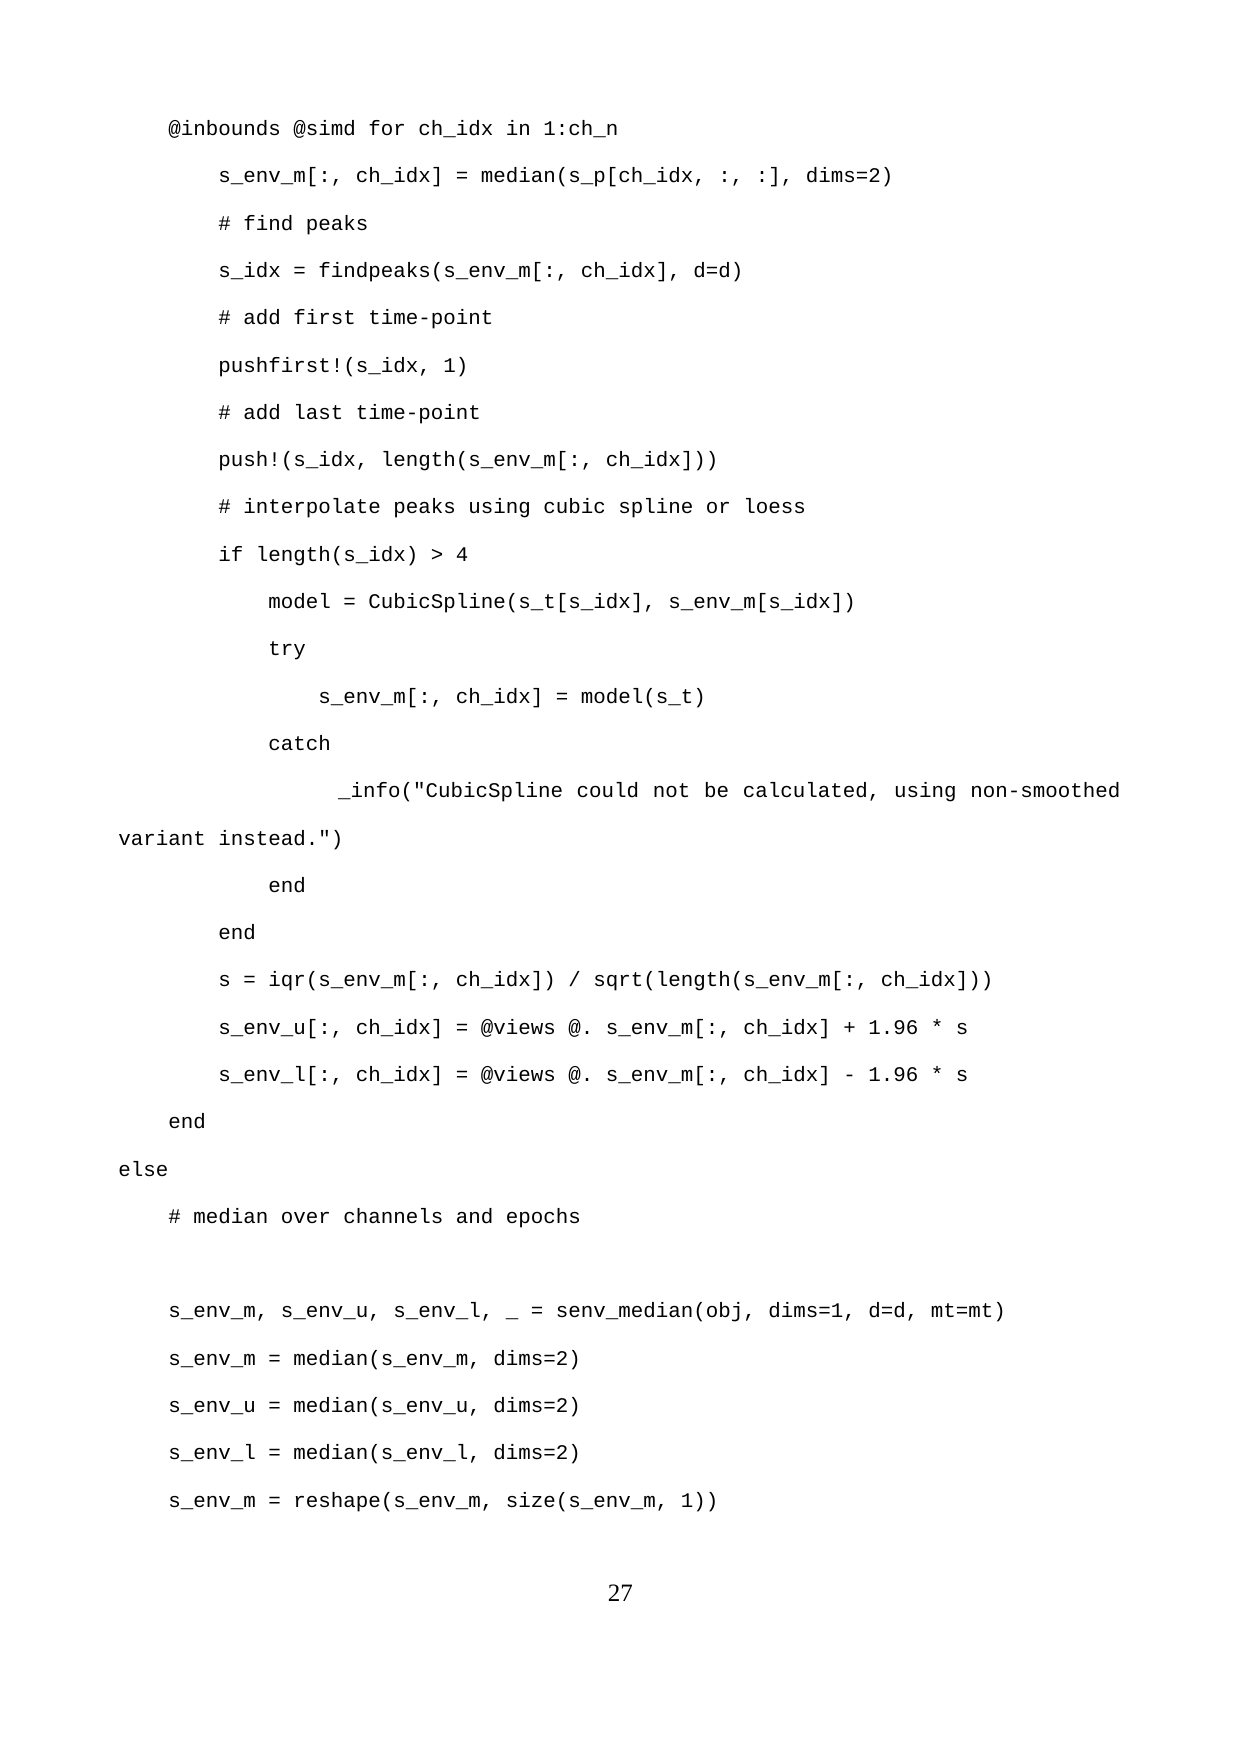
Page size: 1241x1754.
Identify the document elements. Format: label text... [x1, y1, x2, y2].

text # add first time-point [118, 307, 1122, 331]
text s_env_l = median(s_env_l, dims=2) [118, 1442, 1122, 1466]
text model = CubicSpline(s_t[s_idx], s_env_m[s_idx]) [118, 591, 1122, 615]
text s_env_m[:, ch_idx] = median(s_p[ch_idx, :, :], dims=2) [118, 165, 1122, 189]
text end [118, 1111, 1122, 1135]
text catch [118, 733, 1122, 757]
text s_idx = findpeaks(s_env_m[:, ch_idx], d=d) [118, 260, 1122, 284]
text end [118, 875, 1122, 898]
text s_env_m, s_env_u, s_env_l, _ = senv_median(obj, dims=1, d=d, mt=mt) [118, 1300, 1122, 1324]
text # find peaks [118, 213, 1122, 236]
text # median over channels and epochs [118, 1206, 1122, 1229]
text s_env_u = median(s_env_u, dims=2) [118, 1395, 1122, 1419]
text else [118, 1158, 1122, 1182]
text push!(s_idx, length(s_env_m[:, ch_idx])) [118, 449, 1122, 473]
text @inbounds @simd for ch_idx in 1:ch_n [118, 118, 1122, 142]
text try [118, 638, 1122, 662]
text s_env_u[:, ch_idx] = @views @. s_env_m[:, ch_idx] + 1.96 * s [118, 1017, 1122, 1040]
text # interpolate peaks using cubic spline or loess [118, 496, 1122, 520]
text pushfirst!(s_idx, 1) [118, 354, 1122, 378]
text end [118, 922, 1122, 946]
text if length(s_idx) > 4 [118, 544, 1122, 567]
text _info("CubicSpline could not be calculated, using non-smoothed variant instead.") [118, 780, 1122, 851]
text # add last time-point [118, 402, 1122, 426]
text s_env_l[:, ch_idx] = @views @. s_env_m[:, ch_idx] - 1.96 * s [118, 1064, 1122, 1088]
text s_env_m = reshape(s_env_m, size(s_env_m, 1)) [118, 1489, 1122, 1513]
text s_env_m = median(s_env_m, dims=2) [118, 1348, 1122, 1371]
text s_env_m[:, ch_idx] = model(s_t) [118, 686, 1122, 709]
text s = iqr(s_env_m[:, ch_idx]) / sqrt(length(s_env_m[:, ch_idx])) [118, 969, 1122, 993]
